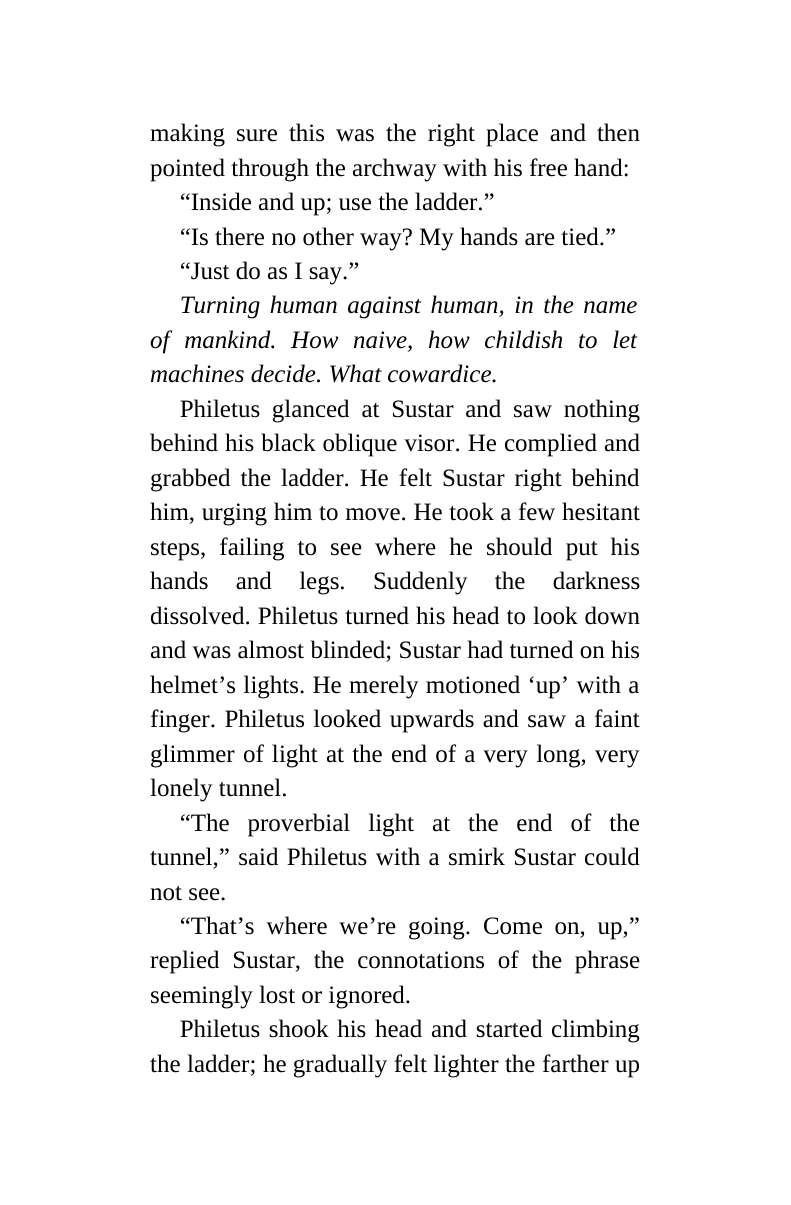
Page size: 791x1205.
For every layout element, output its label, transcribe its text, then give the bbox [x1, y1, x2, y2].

text “Inside and up; use the ladder.” [150, 187, 640, 216]
text Turning human against human, in the name of mankind. How naive, how childish to let machines decide. What cowardice. [150, 291, 640, 388]
text Philetus glanced at Sustar and saw nothing behind his black oblique visor. He complied and grabbed the ladder. He felt Sustar right behind him, urging him to move. He took a few hesitant steps, failing to see where he should put his hands and legs. Suddenly the darkness dissolved. Philetus turned his head to look down and was almost blinded; Sustar had turned on his helmet’s lights. He merely motioned ‘up’ with a finger. Philetus looked upwards and saw a faint glimmer of light at the end of a very long, very lonely tunnel. [150, 394, 640, 802]
text “That’s where we’re going. Come on, up,” replied Sustar, the connotations of the phrase seemingly lost or ignored. [150, 911, 640, 1009]
text “Is there no other way? My hands are tied.” [150, 222, 640, 250]
text Philetus shook his head and started climbing the ladder; he gradually felt lighter the farther up [150, 1014, 640, 1078]
text “The proverbial light at the end of the tunnel,” said Philetus with a smirk Sustar could not see. [150, 808, 640, 905]
text “Just do as I say.” [150, 256, 640, 285]
text making sure this was the right place and then pointed through the archway with his free hand: [150, 118, 640, 181]
